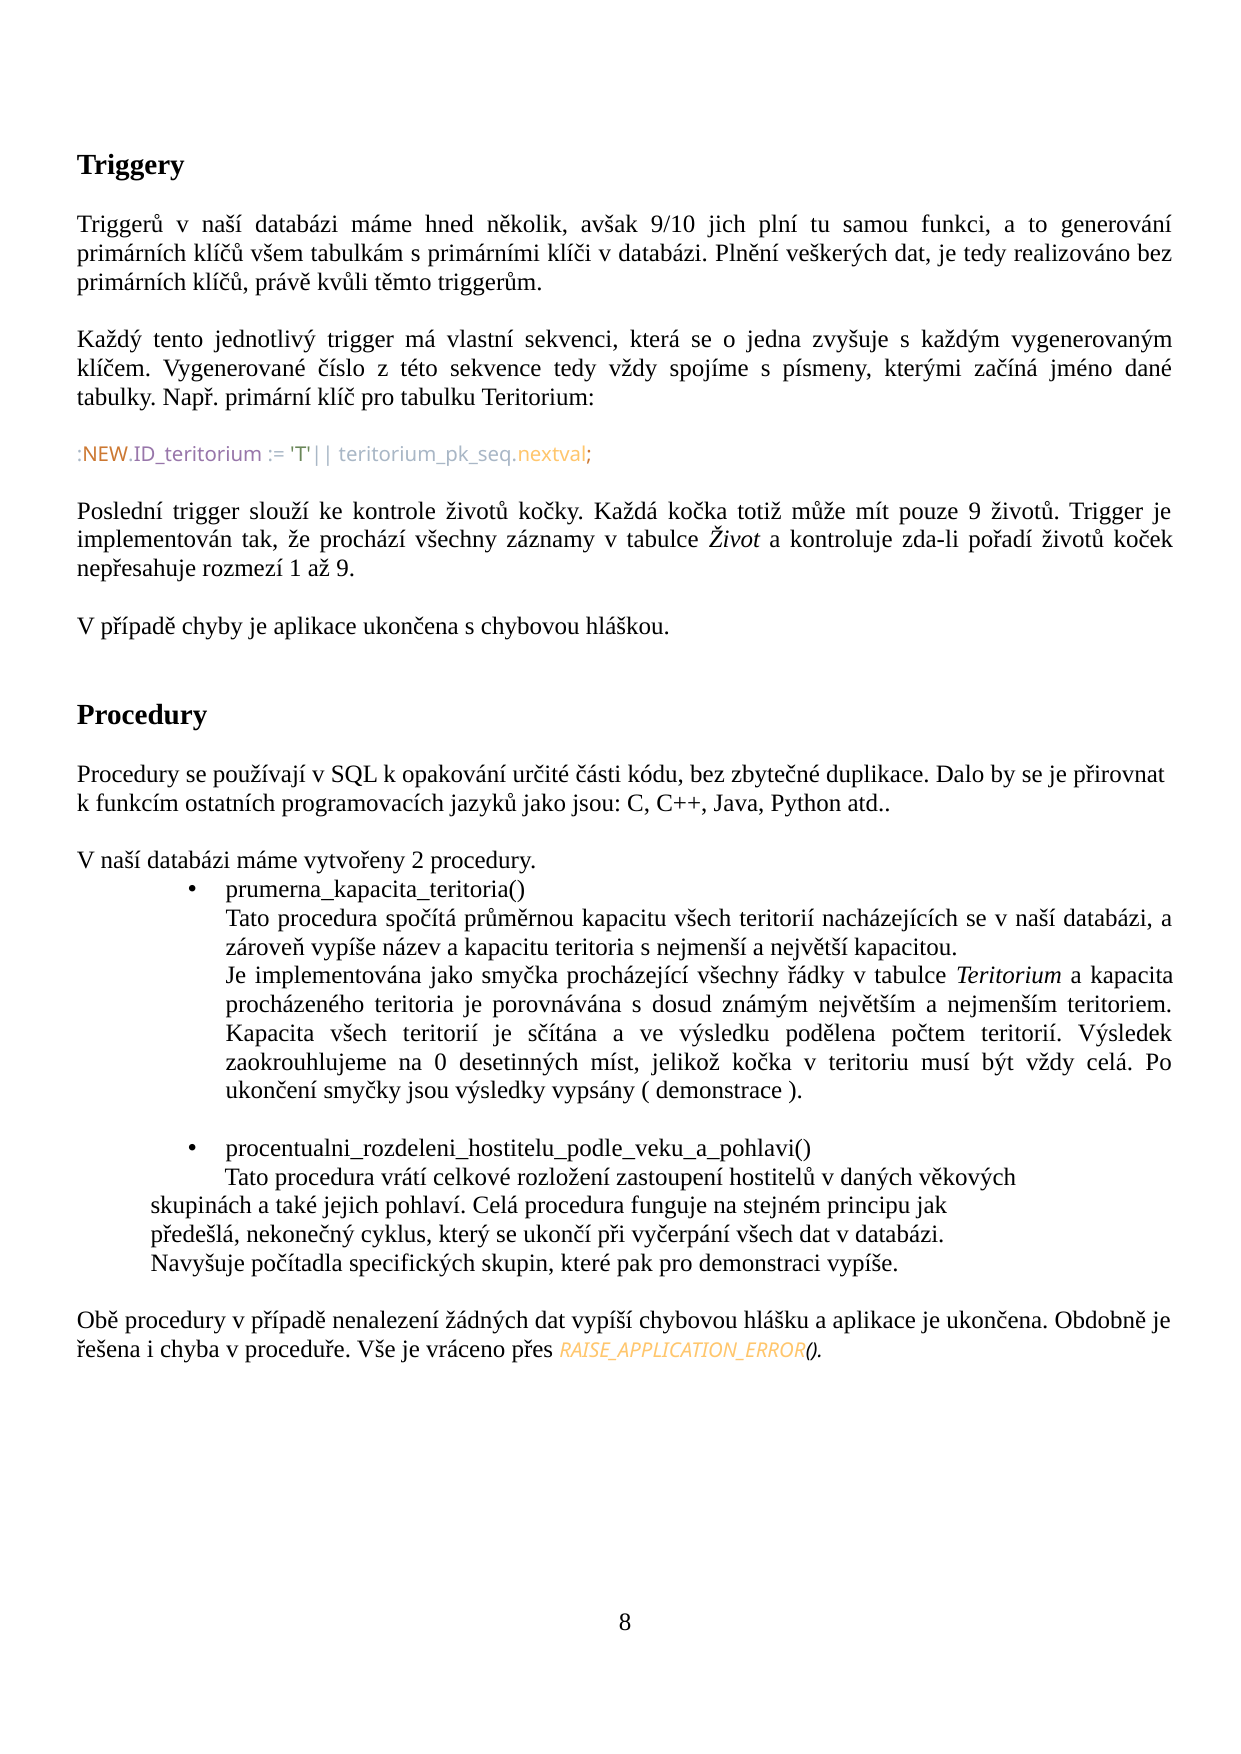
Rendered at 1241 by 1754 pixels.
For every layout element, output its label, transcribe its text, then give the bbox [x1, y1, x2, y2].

text Obě procedury v případě nenalezení žádných dat vypíší chybovou hlášku a aplikace je ukončena. Obdobně je řešena i chyba v proceduře. Vše je vráceno přes RAISE_APPLICATION_ERROR(). [77, 1306, 1173, 1363]
text V případě chyby je aplikace ukončena s chybovou hláškou. [77, 611, 1173, 639]
text :NEW.ID_teritorium := 'T'|| teritorium_pk_seq.nextval; [77, 439, 1173, 467]
text Každý tento jednotlivý trigger má vlastní sekvenci, která se o jedna zvyšuje s každým vygenerovaným klíčem. Vygenerované číslo z této sekvence tedy vždy spojíme s písmeny, kterými začíná jméno dané tabulky. Např. primární klíč pro tabulku Teritorium: [77, 324, 1173, 410]
text Poslední trigger slouží ke kontrole životů kočky. Každá kočka totiž může mít pouze 9 životů. Trigger je implementován tak, že prochází všechny záznamy v tabulce Život a kontroluje zda-li pořadí životů koček nepřesahuje rozmezí 1 až 9. [77, 496, 1173, 582]
list procentualni_rozdeleni_hostitelu_podle_veku_a_pohlavi() [188, 1133, 1173, 1162]
text Tato procedura vrátí celkové rozložení zastoupení hostitelů v daných věkových skupinách a také jejich pohlaví. Celá procedura funguje na stejném principu jak předešlá, nekonečný cyklus, který se ukončí při vyčerpání všech dat v databázi. Navyšuje počítadla specifických skupin, které pak pro demonstraci vypíše. [77, 1162, 1173, 1277]
list prumerna_kapacita_teritoria() [188, 874, 1173, 903]
list Tato procedura spočítá průměrnou kapacitu všech teritorií nacházejících se v naší databázi, a zároveň vypíše název a kapacitu teritoria s nejmenší a největší kapacitou. [188, 903, 1173, 961]
text Triggery [77, 147, 1173, 180]
text Procedury se používají v SQL k opakování určité části kódu, bez zbytečné duplikace. Dalo by se je přirovnat k funkcím ostatních programovacích jazyků jako jsou: C, C++, Java, Python atd.. [77, 759, 1173, 817]
list Je implementována jako smyčka procházející všechny řádky v tabulce Teritorium a kapacita procházeného teritoria je porovnávána s dosud známým největším a nejmenším teritoriem. Kapacita všech teritorií je sčítána a ve výsledku podělena počtem teritorií. Výsledek zaokrouhlujeme na 0 desetinných míst, jelikož kočka v teritoriu musí být vždy celá. Po ukončení smyčky jsou výsledky vypsány ( demonstrace ). [188, 961, 1173, 1104]
text Procedury [77, 697, 1173, 731]
text Triggerů v naší databázi máme hned několik, avšak 9/10 jich plní tu samou funkci, a to generování primárních klíčů všem tabulkám s primárními klíči v databázi. Plnění veškerých dat, je tedy realizováno bez primárních klíčů, právě kvůli těmto triggerům. [77, 209, 1173, 295]
text V naší databázi máme vytvořeny 2 procedury. [77, 846, 1173, 874]
